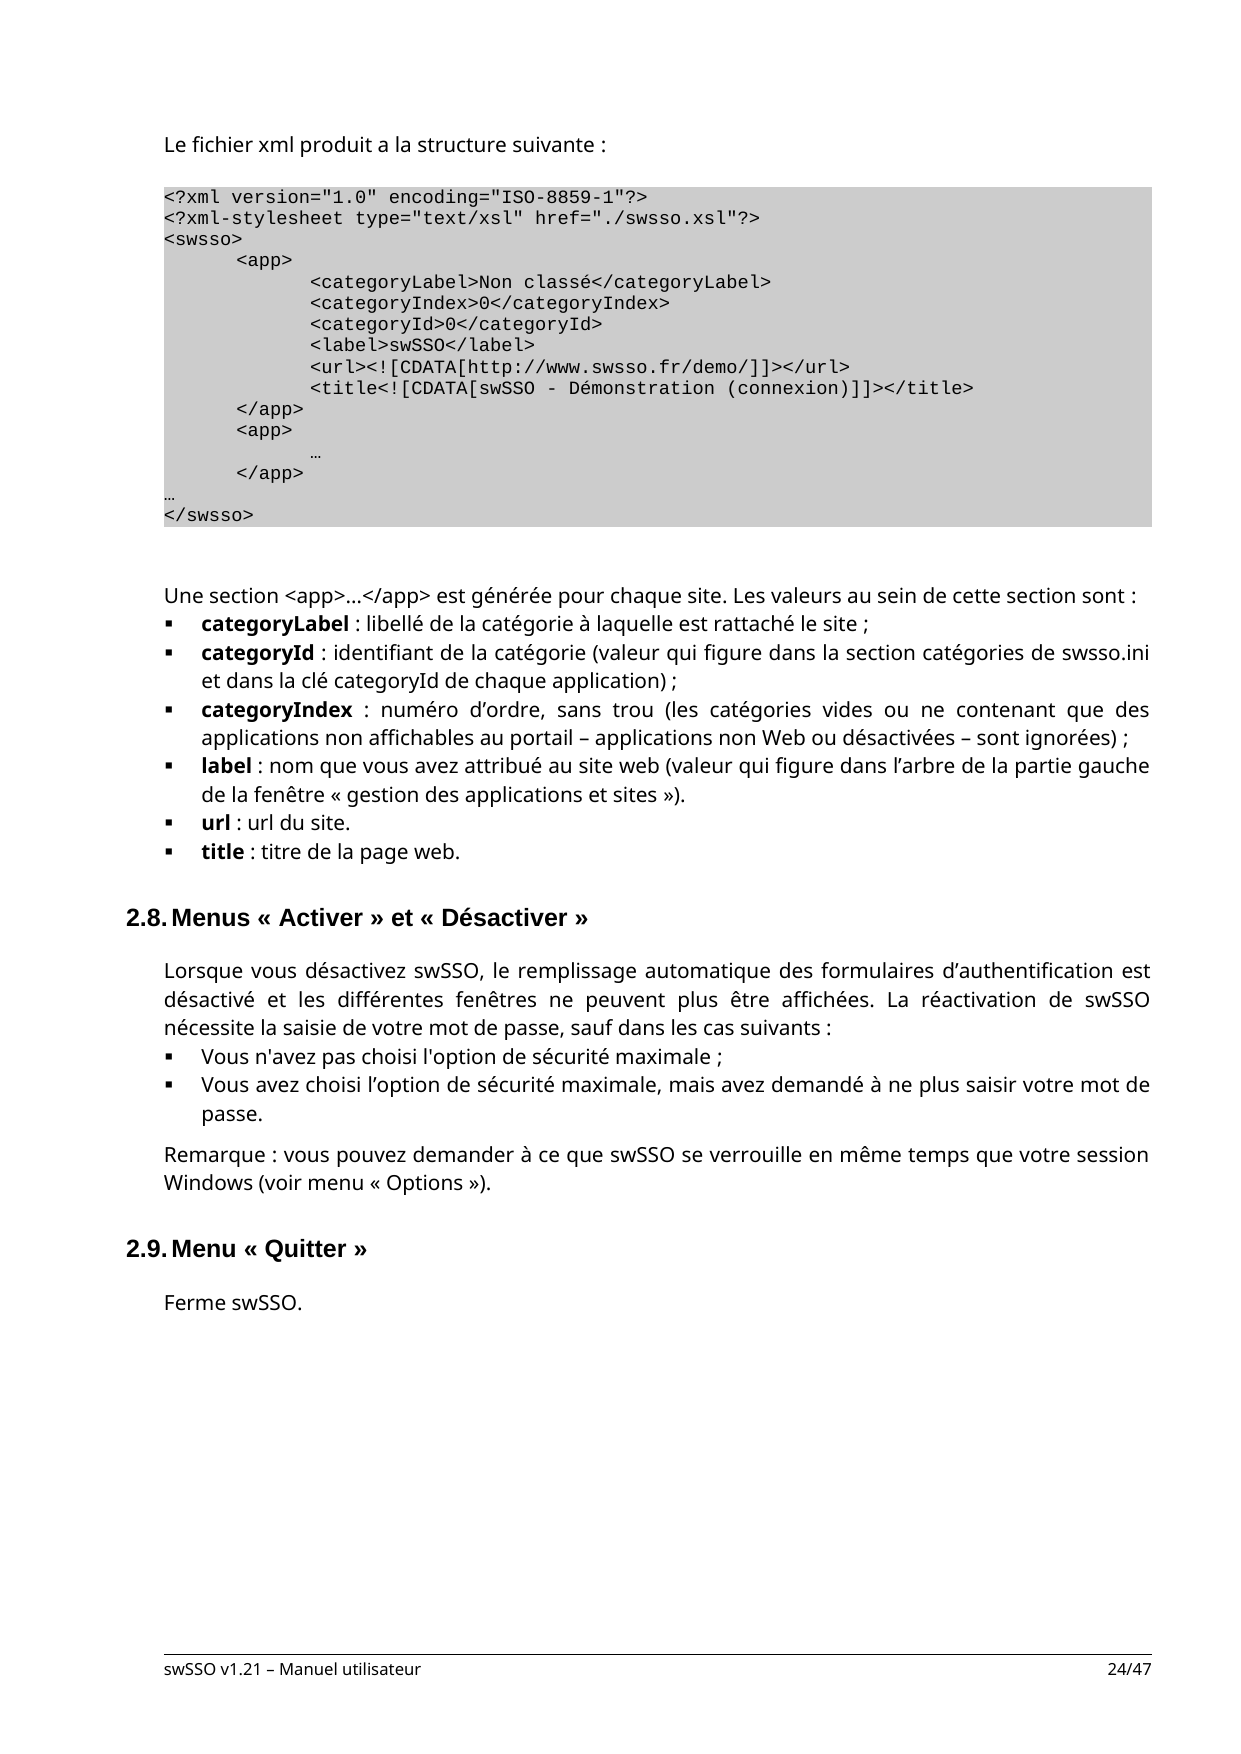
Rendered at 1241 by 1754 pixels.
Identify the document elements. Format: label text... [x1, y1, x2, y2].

list title : titre de la page web. [164, 837, 1152, 865]
text <app> [164, 421, 1152, 442]
text <swsso> [164, 230, 1152, 251]
subtitle Menus « Activer » et « Désactiver » [126, 903, 1152, 932]
text <?xml version="1.0" encoding="ISO-8859-1"?> [164, 187, 1152, 209]
text <categoryLabel>Non classé</categoryLabel> [164, 272, 1152, 294]
text Lorsque vous désactivez swSSO, le remplissage automatique des formulaires d’authentification est désactivé et les différentes fenêtres ne peuvent plus être affichées. La réactivation de swSSO nécessite la saisie de votre mot de passe, sauf dans les cas suivants : [164, 957, 1152, 1042]
text <app> [164, 251, 1152, 272]
text </swsso> [164, 506, 1152, 527]
text Remarque : vous pouvez demander à ce que swSSO se verrouille en même temps que votre session Windows (voir menu « Options »). [164, 1140, 1152, 1197]
text <?xml-stylesheet type="text/xsl" href="./swsso.xsl"?> [164, 209, 1152, 230]
text <url><![CDATA[http://www.swsso.fr/demo/]]></url> [164, 357, 1152, 379]
list label : nom que vous avez attribué au site web (valeur qui figure dans l’arbre de la partie gauche de la fenêtre « gestion des applications et sites »). [164, 752, 1152, 808]
list categoryIndex : numéro d’ordre, sans trou (les catégories vides ou ne contenant que des applications non affichables au portail – applications non Web ou désactivées – sont ignorées) ; [164, 695, 1152, 752]
text Le fichier xml produit a la structure suivante : [164, 131, 1152, 159]
text <title<![CDATA[swSSO - Démonstration (connexion)]]></title> [164, 379, 1152, 400]
list categoryId : identifiant de la catégorie (valeur qui figure dans la section catégories de swsso.ini et dans la clé categoryId de chaque application) ; [164, 638, 1152, 695]
list Vous avez choisi l’option de sécurité maximale, mais avez demandé à ne plus saisir votre mot de passe. [164, 1070, 1152, 1127]
text <categoryIndex>0</categoryIndex> [164, 294, 1152, 315]
text <categoryId>0</categoryId> [164, 315, 1152, 336]
text … [164, 485, 1152, 506]
text <label>swSSO</label> [164, 336, 1152, 357]
text Une section <app>…</app> est générée pour chaque site. Les valeurs au sein de cette section sont : [164, 581, 1152, 609]
text Ferme swSSO. [164, 1288, 1152, 1316]
text … [164, 442, 1152, 464]
text </app> [164, 464, 1152, 485]
list url : url du site. [164, 808, 1152, 837]
list categoryLabel : libellé de la catégorie à laquelle est rattaché le site ; [164, 609, 1152, 638]
text </app> [164, 400, 1152, 421]
subtitle Menu « Quitter » [126, 1234, 1152, 1263]
list Vous n'avez pas choisi l'option de sécurité maximale ; [164, 1042, 1152, 1070]
